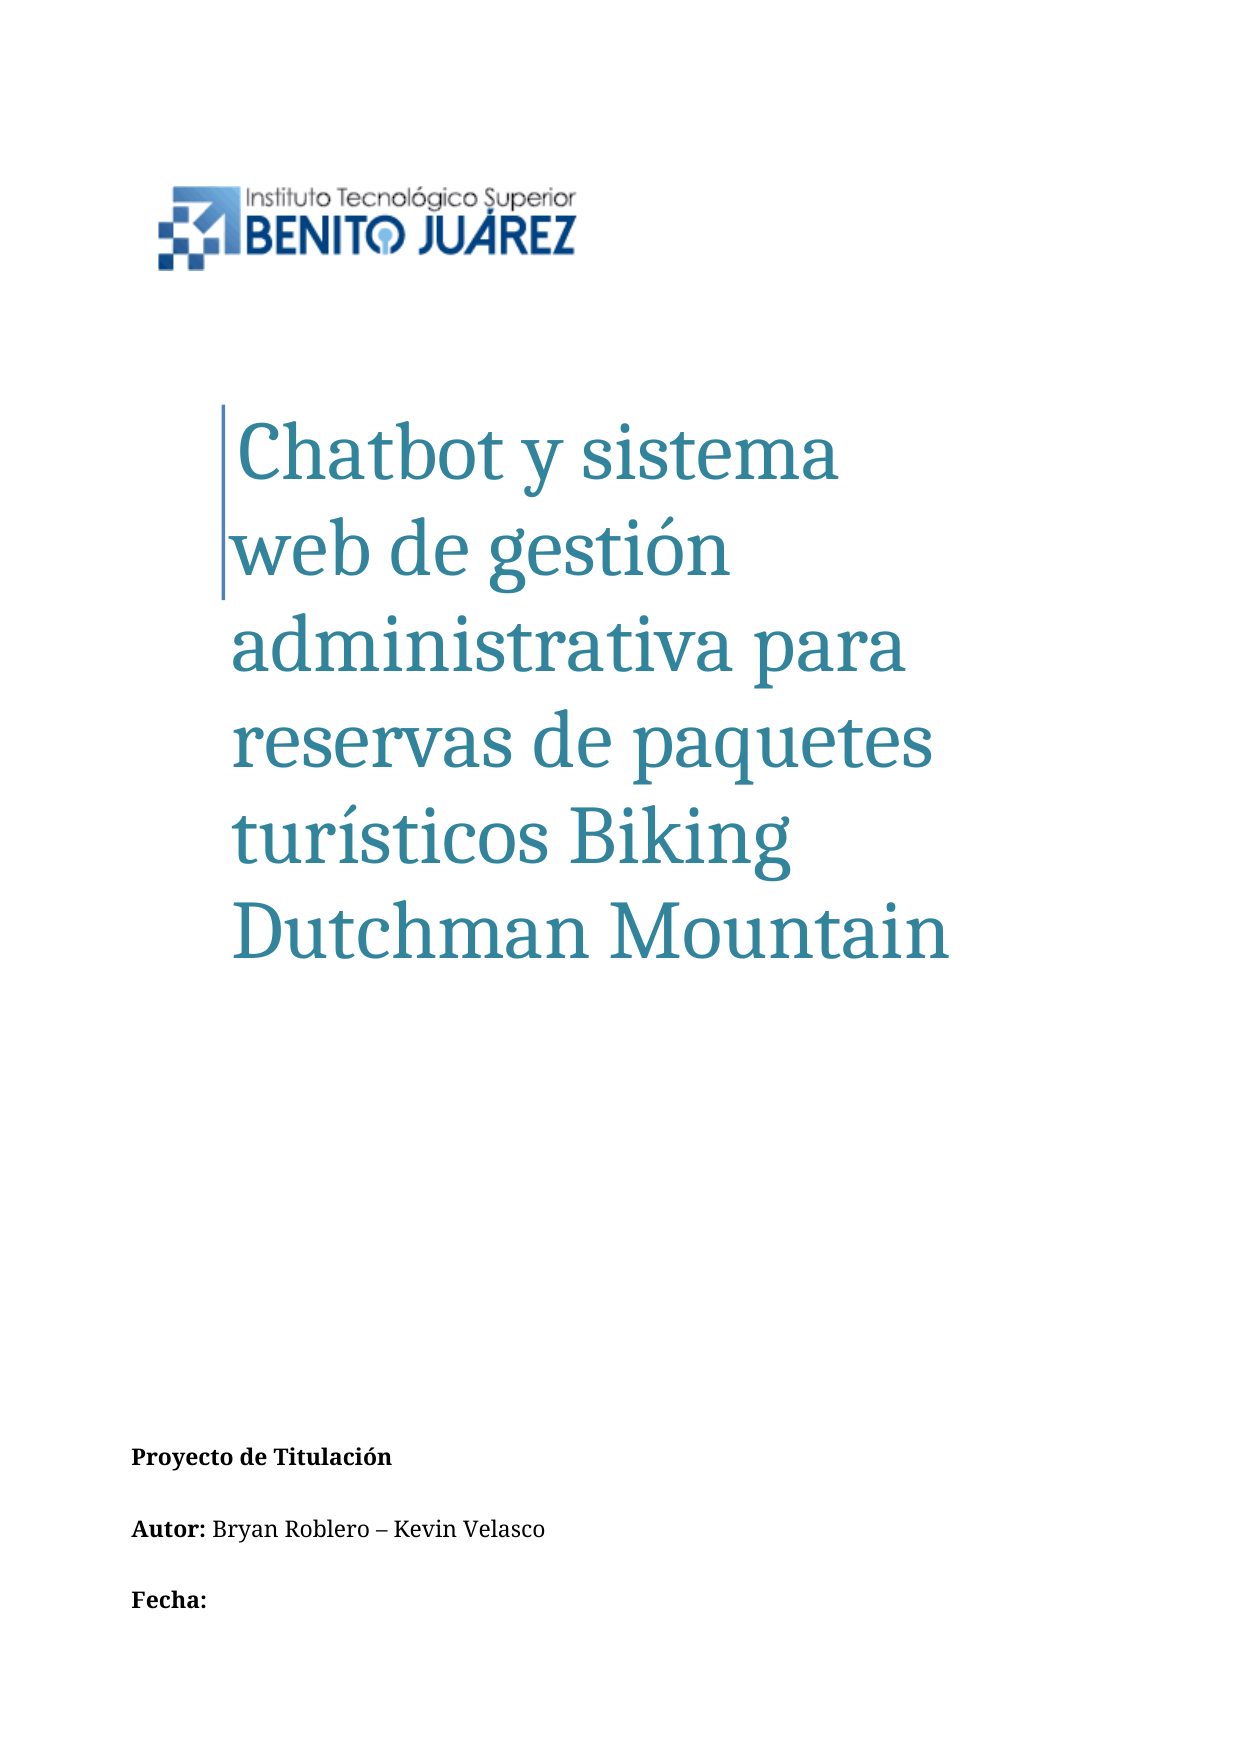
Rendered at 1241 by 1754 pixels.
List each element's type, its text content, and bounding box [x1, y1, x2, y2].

picture [158, 186, 578, 271]
text Autor: Bryan Roblero – Kevin Velasco [131, 1513, 1194, 1544]
title Chatbot y sistema web de gestión administrativa para reservas de paquetes turísticos Biking Dutchman Mountain [231, 405, 996, 980]
text Fecha: [131, 1584, 1194, 1616]
text Proyecto de Titulación [131, 1441, 1194, 1472]
